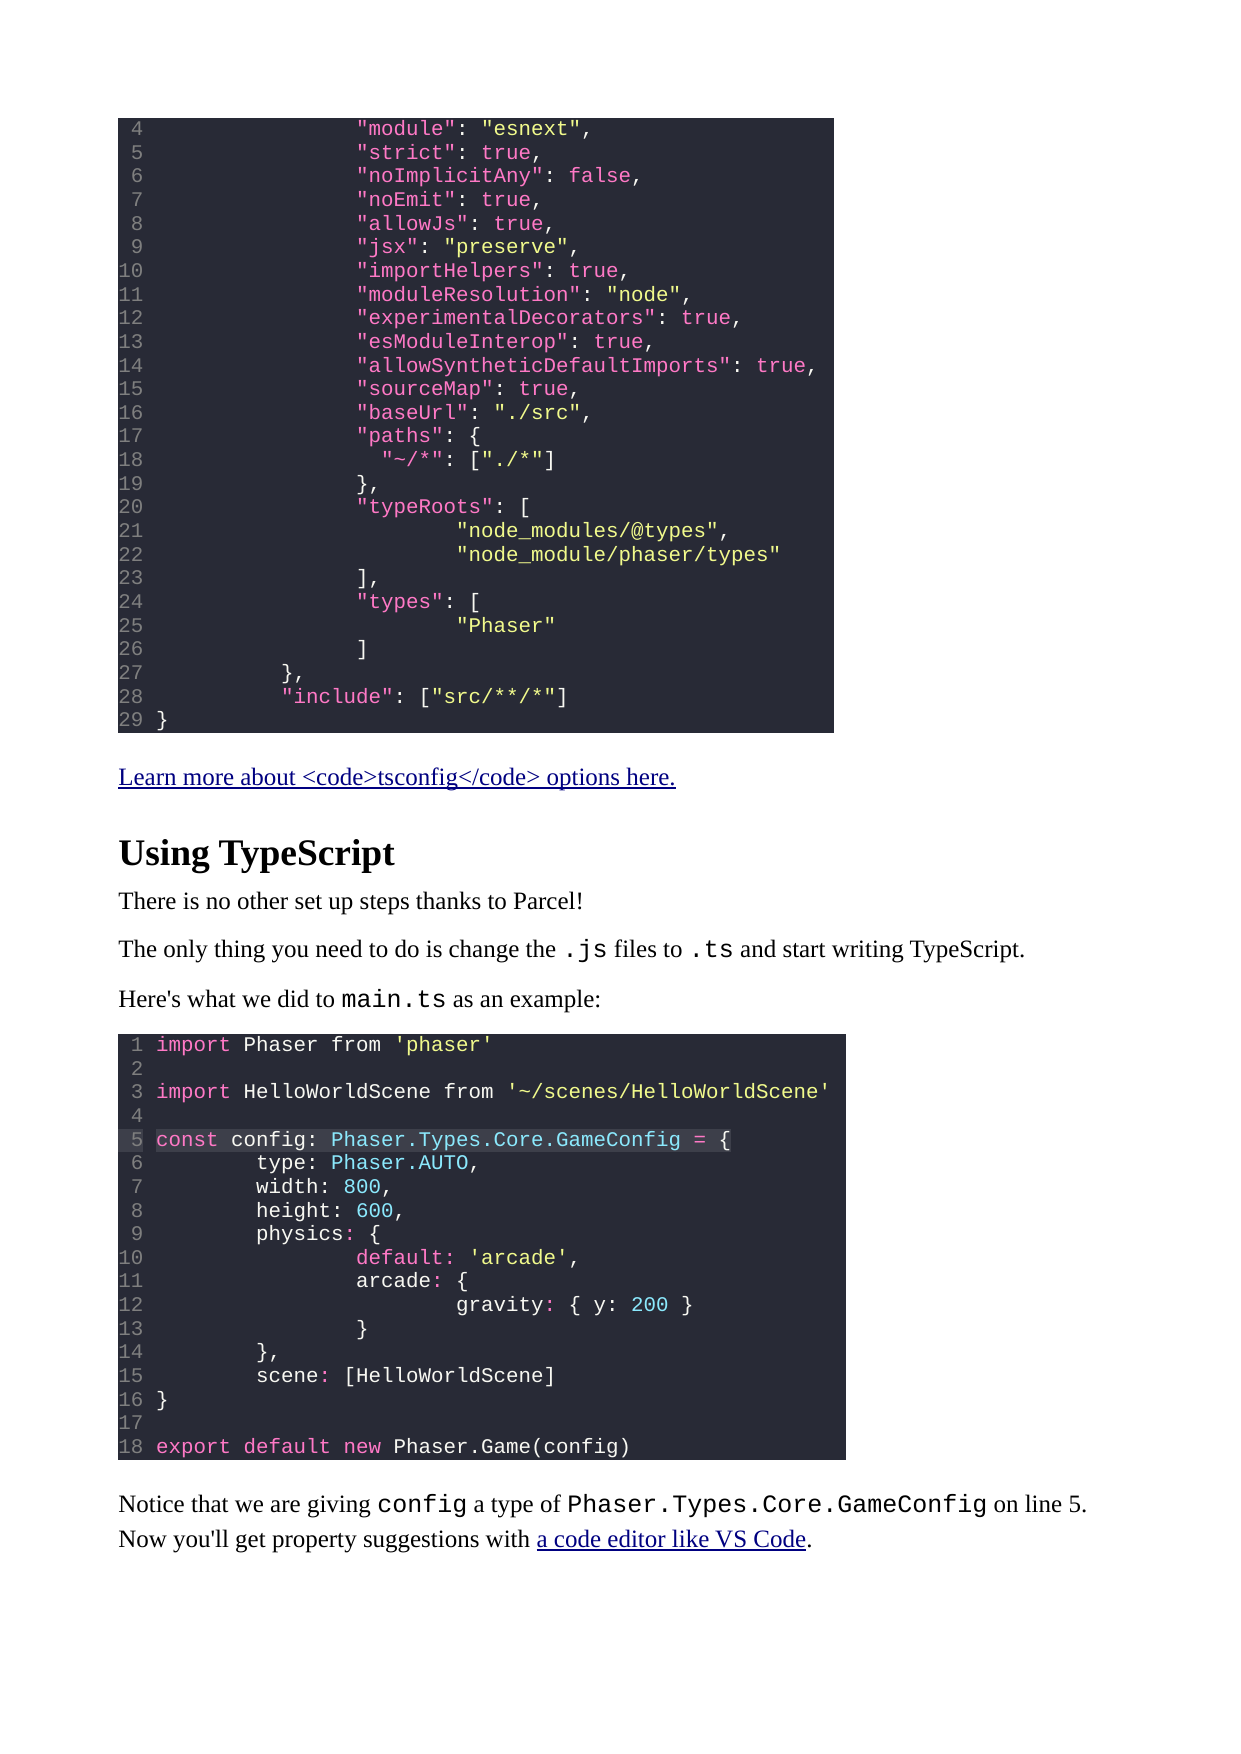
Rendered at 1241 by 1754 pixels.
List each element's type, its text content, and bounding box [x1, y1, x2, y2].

text There is no other set up steps thanks to Parcel! 🎉 [118, 886, 1122, 915]
table_header import Phaser from 'phaser' import HelloWorldScene from '~/scenes/HelloWorldScene' const config: Phaser.Types.Core.GameConfig = { type: Phaser.AUTO, width: 800, height: 600, physics: { default: 'arcade', arcade: { gravity: { y: 200 } } }, scene: [HelloWorldScene] } export default new Phaser.Game(config) [156, 1460, 846, 1489]
text Here's what we did to main.ts as an example: [118, 984, 1122, 1015]
table_header 1 2 3 4 5 6 7 8 9 10 11 12 13 14 15 16 17 18 [118, 1460, 156, 1489]
table_header { "compilerOptions": { "target": "esnext", "module": "esnext", "strict": true, "noImplicitAny": false, "noEmit": true, "allowJs": true, "jsx": "preserve", "importHelpers": true, "moduleResolution": "node", "experimentalDecorators": true, "esModuleInterop": true, "allowSyntheticDefaultImports": true, "sourceMap": true, "baseUrl": "./src", "paths": { "~/*": ["./*"] }, "typeRoots": [ "node_modules/@types", "node_module/phaser/types" ], "types": [ "Phaser" ] }, "include": ["src/**/*"] } [156, 733, 834, 762]
subtitle Using TypeScript [118, 831, 1122, 874]
text Notice that we are giving config a type of Phaser.Types.Core.GameConfig on line 5. Now you'll get property suggestions with a code editor like VS Code. [118, 1489, 1122, 1553]
text The only thing you need to do is change the .js files to .ts and start writing TypeScript. [118, 934, 1122, 965]
text Learn more about <code>tsconfig</code> options here. [118, 762, 1122, 791]
